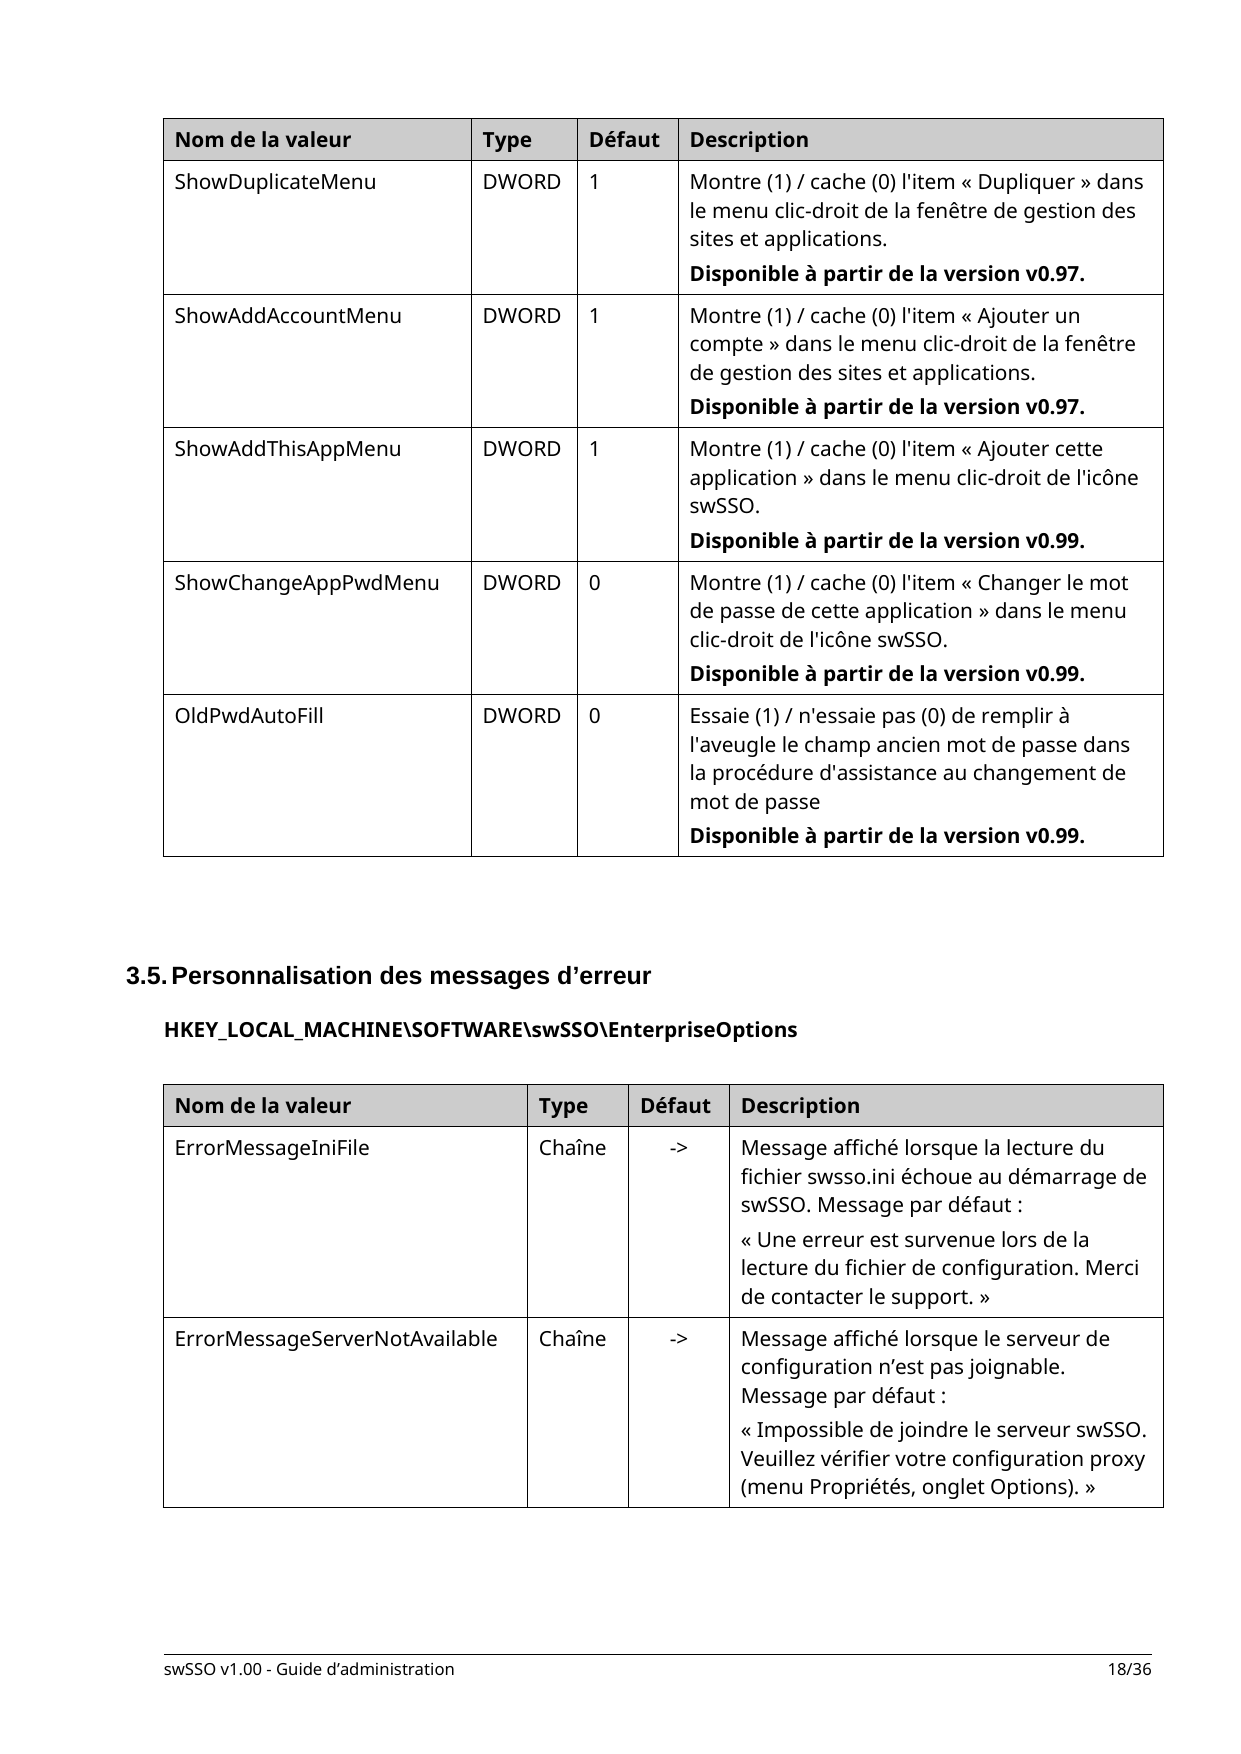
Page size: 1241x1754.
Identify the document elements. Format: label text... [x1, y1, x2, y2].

table_header Description [679, 119, 1163, 160]
table_cell Message affiché lorsque la lecture du fichier swsso.ini échoue au démarrage de swSSO. Message par défaut : « Une erreur est survenue lors de la lecture du fichier de configuration. Merci de contacter le support. » [730, 1127, 1163, 1317]
table_cell 1 [578, 428, 678, 561]
table_cell DWORD [472, 295, 577, 427]
table_cell Montre (1) / cache (0) l'item « Ajouter un compte » dans le menu clic-droit de la fenêtre de gestion des sites et applications. Disponible à partir de la version v0.97. [679, 295, 1163, 427]
table_cell Montre (1) / cache (0) l'item « Changer le mot de passe de cette application » dans le menu clic-droit de l'icône swSSO. Disponible à partir de la version v0.99. [679, 562, 1163, 694]
table_cell ShowAddThisAppMenu [164, 428, 471, 561]
table_cell ShowDuplicateMenu [164, 161, 471, 294]
table_header Type [472, 119, 577, 160]
table_cell DWORD [472, 161, 577, 294]
table_cell 1 [578, 295, 678, 427]
subtitle Personnalisation des messages d’erreur [126, 961, 1152, 990]
table_cell DWORD [472, 695, 577, 856]
table_header Défaut [578, 119, 678, 160]
table_cell Essaie (1) / n'essaie pas (0) de remplir à l'aveugle le champ ancien mot de passe dans la procédure d'assistance au changement de mot de passe Disponible à partir de la version v0.99. [679, 695, 1163, 856]
table_cell ErrorMessageIniFile [164, 1127, 527, 1317]
table_cell ErrorMessageServerNotAvailable [164, 1318, 527, 1507]
text HKEY_LOCAL_MACHINE\SOFTWARE\swSSO\EnterpriseOptions [164, 1015, 1152, 1043]
table_cell OldPwdAutoFill [164, 695, 471, 856]
table_cell -> [629, 1318, 729, 1507]
table_header Nom de la valeur [164, 1085, 527, 1126]
table_header Description [730, 1085, 1163, 1126]
table_cell 0 [578, 562, 678, 694]
table_cell DWORD [472, 428, 577, 561]
table_cell DWORD [472, 562, 577, 694]
table_cell Message affiché lorsque le serveur de configuration n’est pas joignable. Message par défaut : « Impossible de joindre le serveur swSSO. Veuillez vérifier votre configuration proxy (menu Propriétés, onglet Options). » [730, 1318, 1163, 1507]
table_cell Montre (1) / cache (0) l'item « Dupliquer » dans le menu clic-droit de la fenêtre de gestion des sites et applications. Disponible à partir de la version v0.97. [679, 161, 1163, 294]
table_header Défaut [629, 1085, 729, 1126]
table_header Nom de la valeur [164, 119, 471, 160]
table_cell Chaîne [528, 1127, 628, 1317]
table_cell -> [629, 1127, 729, 1317]
table_cell 0 [578, 695, 678, 856]
table_cell ShowChangeAppPwdMenu [164, 562, 471, 694]
table_cell Montre (1) / cache (0) l'item « Ajouter cette application » dans le menu clic-droit de l'icône swSSO. Disponible à partir de la version v0.99. [679, 428, 1163, 561]
table_cell Chaîne [528, 1318, 628, 1507]
table_cell 1 [578, 161, 678, 294]
table_cell ShowAddAccountMenu [164, 295, 471, 427]
table_header Type [528, 1085, 628, 1126]
